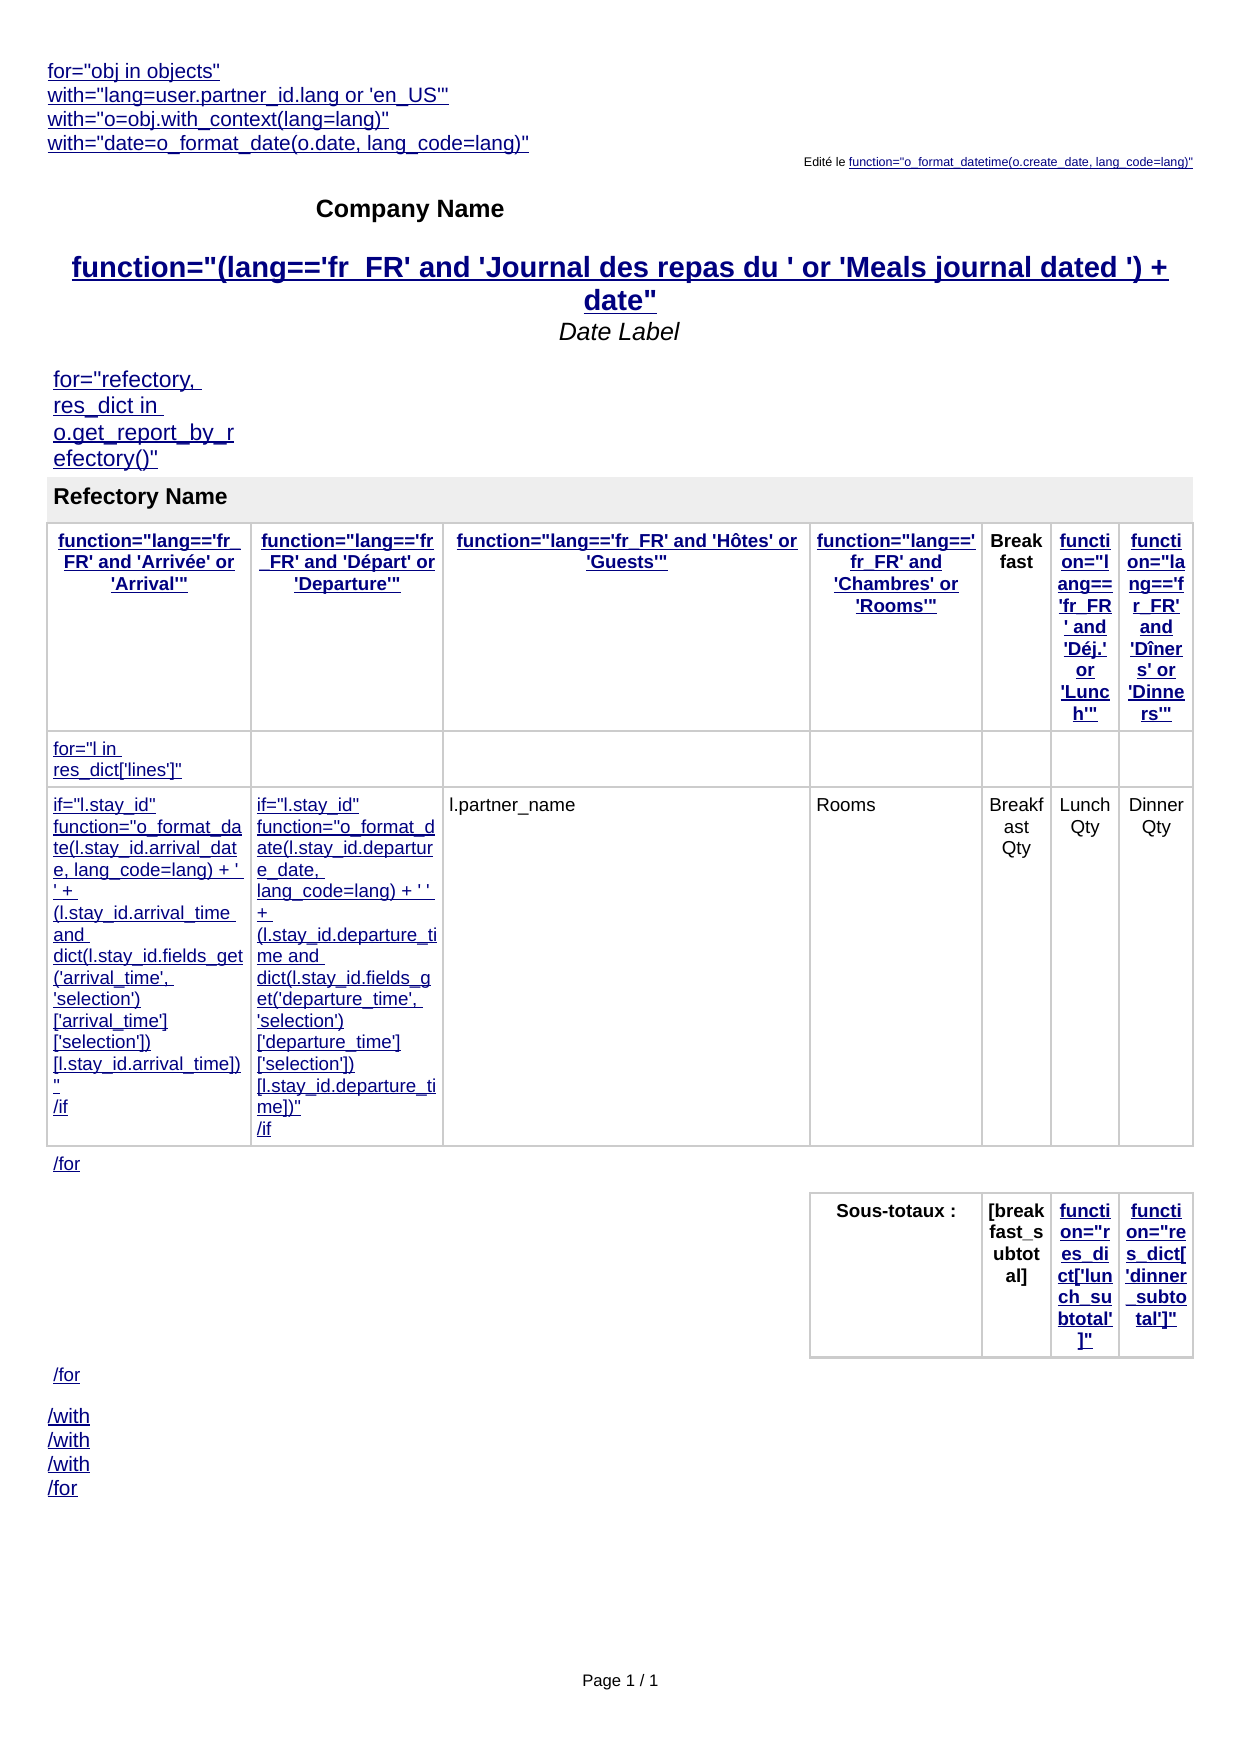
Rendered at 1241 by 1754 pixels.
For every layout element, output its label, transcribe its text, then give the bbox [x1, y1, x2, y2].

table_cell [811, 732, 981, 786]
table_cell [251, 1192, 443, 1356]
table_header [47, 169, 316, 236]
table_cell if="l.stay_id" function="o_format_date(l.stay_id.arrival_date, lang_code=lang) + ' ' + (l.stay_id.arrival_time and dict(l.stay_id.fields_get('arrival_time', 'selection')['arrival_time']['selection'])[l.stay_id.arrival_time])" /if [48, 788, 250, 1145]
table_cell [1120, 732, 1192, 786]
table_header [443, 360, 810, 477]
text /with [47, 1451, 1193, 1475]
table_cell [breakfast_subtotal] [983, 1194, 1050, 1356]
table_cell [1051, 1147, 1119, 1192]
table_cell [47, 1192, 251, 1356]
table_cell function="lang=='fr_FR' and 'Départ' or 'Departure'" [252, 524, 442, 729]
table_header [1119, 360, 1193, 477]
table_header [1051, 360, 1119, 477]
table_cell function="lang=='fr_FR' and 'Arrivée' or 'Arrival'" [48, 524, 250, 729]
text Date Label [47, 317, 1193, 346]
table_cell [252, 732, 442, 786]
table_cell [810, 1147, 982, 1192]
table_cell /for [47, 1356, 251, 1403]
text /with [47, 1403, 1193, 1427]
table_cell [982, 1147, 1051, 1192]
table_cell [1119, 477, 1193, 522]
table_cell Breakfast [983, 524, 1050, 729]
table_header [251, 360, 443, 477]
table_cell function="lang=='fr_FR' and 'Hôtes' or 'Guests'" [444, 524, 809, 729]
table_cell [1052, 732, 1118, 786]
text Edité le function="o_format_datetime(o.create_date, lang_code=lang)" [47, 155, 1193, 169]
table_cell [1119, 1359, 1193, 1403]
table_cell for="l in res_dict['lines']" [48, 732, 250, 786]
table_cell Lunch Qty [1052, 788, 1118, 1145]
table_cell [982, 1359, 1051, 1403]
text /for [47, 1475, 1193, 1499]
table_header [982, 360, 1051, 477]
table_header Company Name [316, 169, 1193, 236]
table_cell [810, 1359, 982, 1403]
table_cell Rooms [811, 788, 981, 1145]
table_cell [1119, 1147, 1193, 1192]
text for="obj in objects" [47, 59, 1193, 83]
table_cell l.partner_name [444, 788, 809, 1145]
table_cell [443, 1192, 809, 1356]
text /with [47, 1427, 1193, 1451]
table_cell [443, 1356, 810, 1403]
table_cell Breakfast Qty [983, 788, 1050, 1145]
table_cell Sous-totaux : [811, 1194, 981, 1356]
table_cell [1051, 477, 1119, 522]
table_cell [1051, 1359, 1119, 1403]
table_header [810, 360, 982, 477]
text with="date=o_format_date(o.date, lang_code=lang)" [47, 131, 1193, 155]
table_cell if="l.stay_id" function="o_format_date(l.stay_id.departure_date, lang_code=lang) + ' ' + (l.stay_id.departure_time and dict(l.stay_id.fields_get('departure_time', 'selection')['departure_time']['selection'])[l.stay_id.departure_time])" /if [252, 788, 442, 1145]
table_cell [982, 477, 1051, 522]
table_header for="refectory, res_dict in o.get_report_by_refectory()" [47, 360, 251, 477]
table_cell function="lang=='fr_FR' and 'Déj.' or 'Lunch'" [1052, 524, 1118, 729]
table_cell [251, 1356, 443, 1403]
text with="lang=user.partner_id.lang or 'en_US'" [47, 83, 1193, 107]
table_cell [443, 1147, 810, 1192]
table_cell function="lang=='fr_FR' and 'Chambres' or 'Rooms'" [811, 524, 981, 729]
table_cell [251, 1147, 443, 1192]
table_cell function="res_dict['lunch_subtotal']" [1052, 1194, 1118, 1356]
table_cell [444, 732, 809, 786]
text with="o=obj.with_context(lang=lang)" [47, 107, 1193, 131]
table_cell [983, 732, 1050, 786]
table_cell function="res_dict['dinner_subtotal']" [1120, 1194, 1192, 1356]
table_cell Refectory Name [47, 477, 982, 522]
text function="(lang=='fr_FR' and 'Journal des repas du ' or 'Meals journal dated ') + date" [47, 250, 1193, 317]
table_cell function="lang=='fr_FR' and 'Dîners' or 'Dinners'" [1120, 524, 1192, 729]
table_cell /for [47, 1147, 251, 1192]
table_cell Dinner Qty [1120, 788, 1192, 1145]
